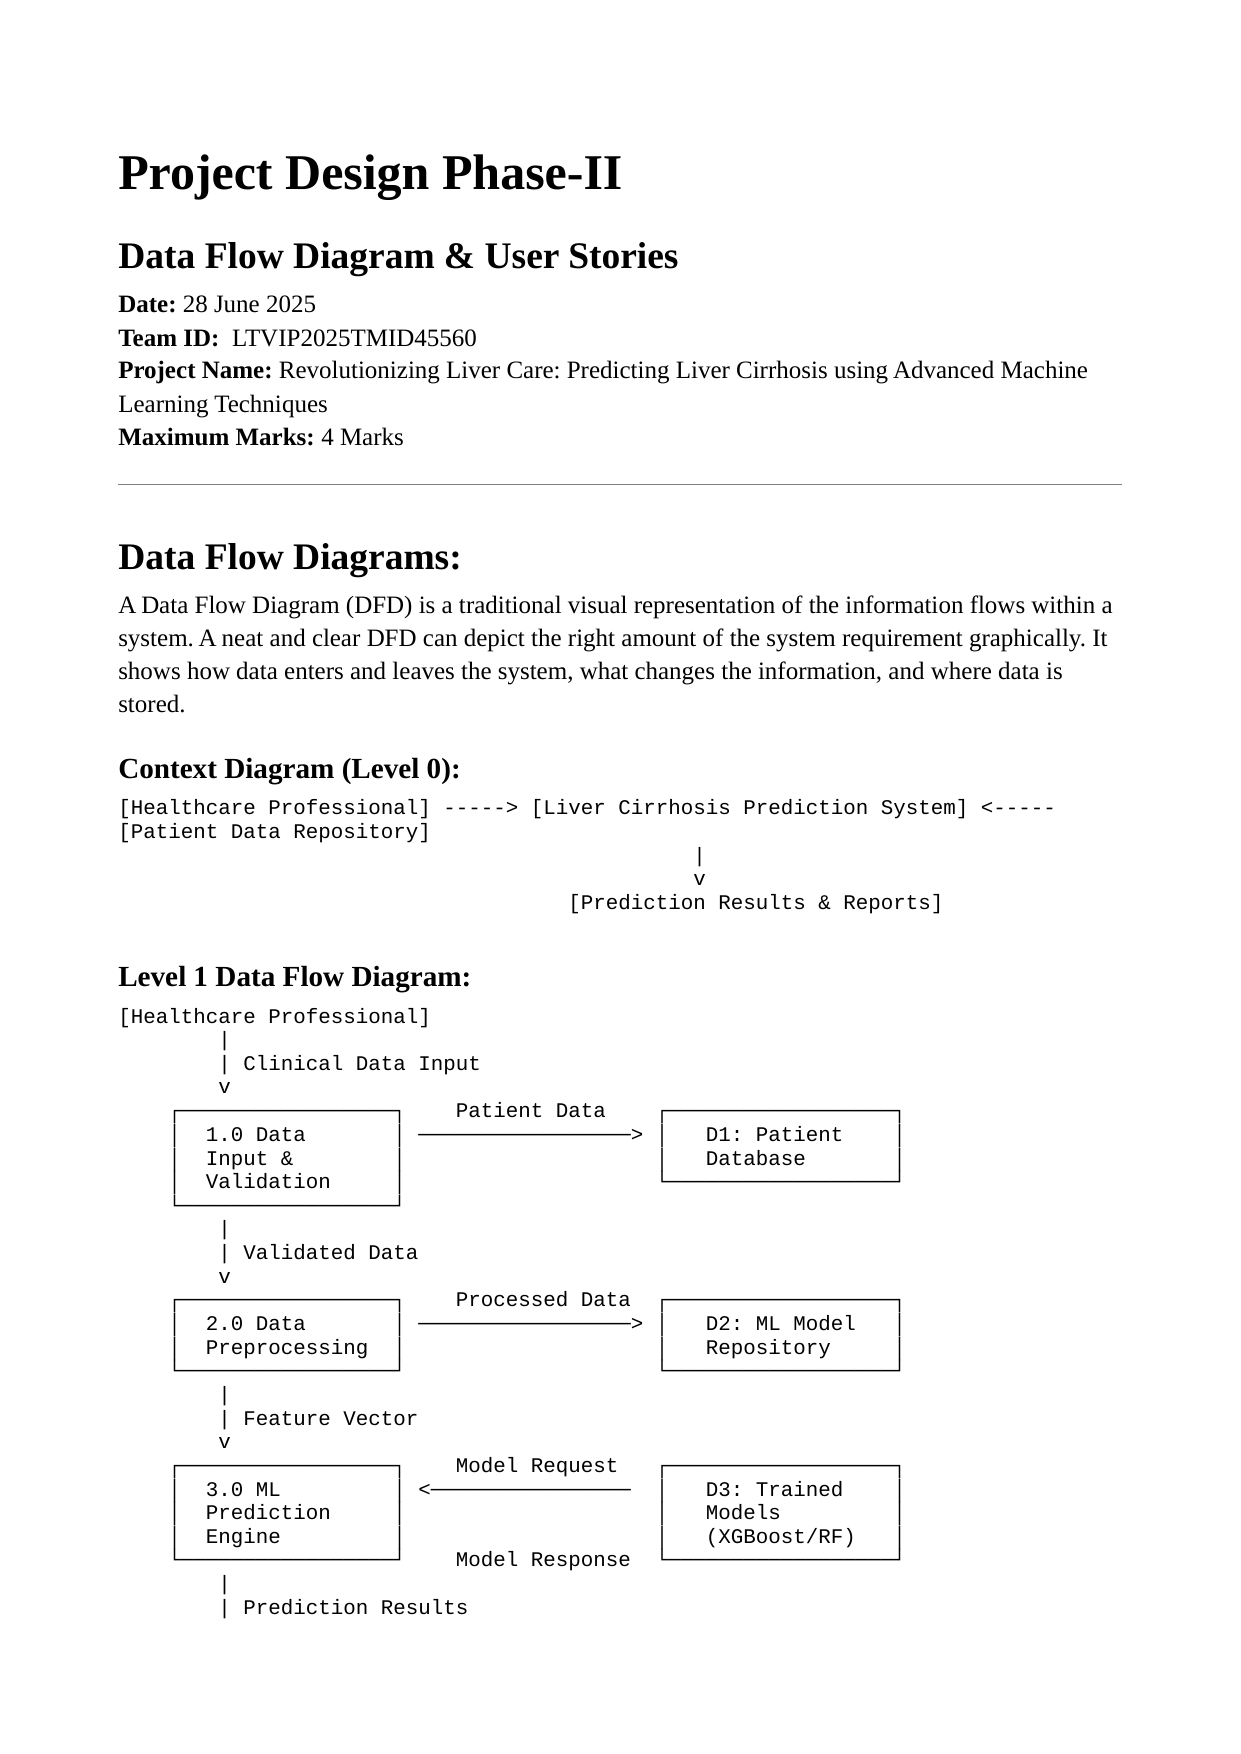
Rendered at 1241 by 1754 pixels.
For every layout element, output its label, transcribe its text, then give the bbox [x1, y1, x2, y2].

text | [118, 1384, 1122, 1408]
text │ 1.0 Data │ ─────────────────> │ D1: Patient │ [900, 1124, 1122, 1147]
text │ Preprocessing │ │ Repository │ [175, 1337, 399, 1360]
text v [118, 1431, 1122, 1455]
text └─────────────────┘ [118, 1195, 1122, 1218]
text v [118, 1266, 1122, 1289]
text [Healthcare Professional] [118, 1006, 1122, 1029]
text └─────────────────┘ └──────────────────┘ [118, 1360, 1122, 1384]
text Date: 28 June 2025 Team ID: LTVIP2025TMID45560 Project Name: Revolutionizing Liver Care: Predicting Liver Cirrhosis using Advanced Machine Learning Techniques Maximum Marks: 4 Marks [118, 289, 1122, 450]
subtitle Context Diagram (Level 0): [118, 751, 1122, 785]
text │ 3.0 ML │ <──────────────── │ D3: Trained │ [118, 1478, 1122, 1502]
text │ Validation │ └──────────────────┘ [118, 1171, 1122, 1195]
text [Prediction Results & Reports] [118, 892, 1122, 916]
text A Data Flow Diagram (DFD) is a traditional visual representation of the information flows within a system. A neat and clear DFD can depict the right amount of the system requirement graphically. It shows how data enters and leaves the system, what changes the information, and where data is stored. [118, 590, 1122, 718]
text │ 1.0 Data │ ─────────────────> │ D1: Patient │ [662, 1124, 899, 1147]
text ┌─────────────────┐ Patient Data ┌──────────────────┐ [118, 1100, 1122, 1124]
text │ Engine │ │ (XGBoost/RF) │ [118, 1526, 174, 1549]
text │ Prediction │ │ Models │ [118, 1502, 1122, 1526]
text | Prediction Results [118, 1597, 1122, 1620]
text │ Preprocessing │ │ Repository │ [400, 1337, 661, 1360]
text │ Preprocessing │ │ Repository │ [662, 1337, 899, 1360]
subtitle Level 1 Data Flow Diagram: [118, 959, 1122, 993]
text │ 1.0 Data │ ─────────────────> │ D1: Patient │ [118, 1124, 174, 1147]
text | [118, 844, 1122, 868]
text │ Engine │ │ (XGBoost/RF) │ [900, 1526, 1122, 1549]
text ┌─────────────────┐ Model Request ┌──────────────────┐ [118, 1455, 1122, 1478]
text v [118, 1077, 1122, 1100]
text | [118, 1573, 1122, 1597]
text | [118, 1218, 1122, 1242]
text | Feature Vector [118, 1408, 1122, 1431]
text [Healthcare Professional] -----> [Liver Cirrhosis Prediction System] <----- [Patient Data Repository] [118, 797, 1122, 844]
text │ Preprocessing │ │ Repository │ [900, 1337, 1122, 1360]
text │ Preprocessing │ │ Repository │ [118, 1337, 174, 1360]
text │ 2.0 Data │ ─────────────────> │ D2: ML Model │ [118, 1313, 1122, 1337]
text │ 1.0 Data │ ─────────────────> │ D1: Patient │ [400, 1124, 661, 1147]
text ┌─────────────────┐ Processed Data ┌──────────────────┐ [118, 1289, 1122, 1313]
text │ Engine │ │ (XGBoost/RF) │ [400, 1526, 661, 1549]
text | [118, 1029, 1122, 1053]
subtitle Data Flow Diagrams: [118, 534, 1122, 577]
text │ Engine │ │ (XGBoost/RF) │ [175, 1526, 399, 1549]
subtitle Project Design Phase-II [118, 143, 1122, 201]
subtitle Data Flow Diagram & User Stories [118, 234, 1122, 277]
text | Clinical Data Input [118, 1053, 1122, 1077]
text | Validated Data [118, 1242, 1122, 1266]
text │ Engine │ │ (XGBoost/RF) │ [662, 1526, 899, 1549]
text │ Input & │ │ Database │ [118, 1147, 1122, 1171]
text │ 1.0 Data │ ─────────────────> │ D1: Patient │ [175, 1124, 399, 1147]
text v [118, 868, 1122, 892]
text └─────────────────┘ Model Response └──────────────────┘ [118, 1549, 1122, 1573]
